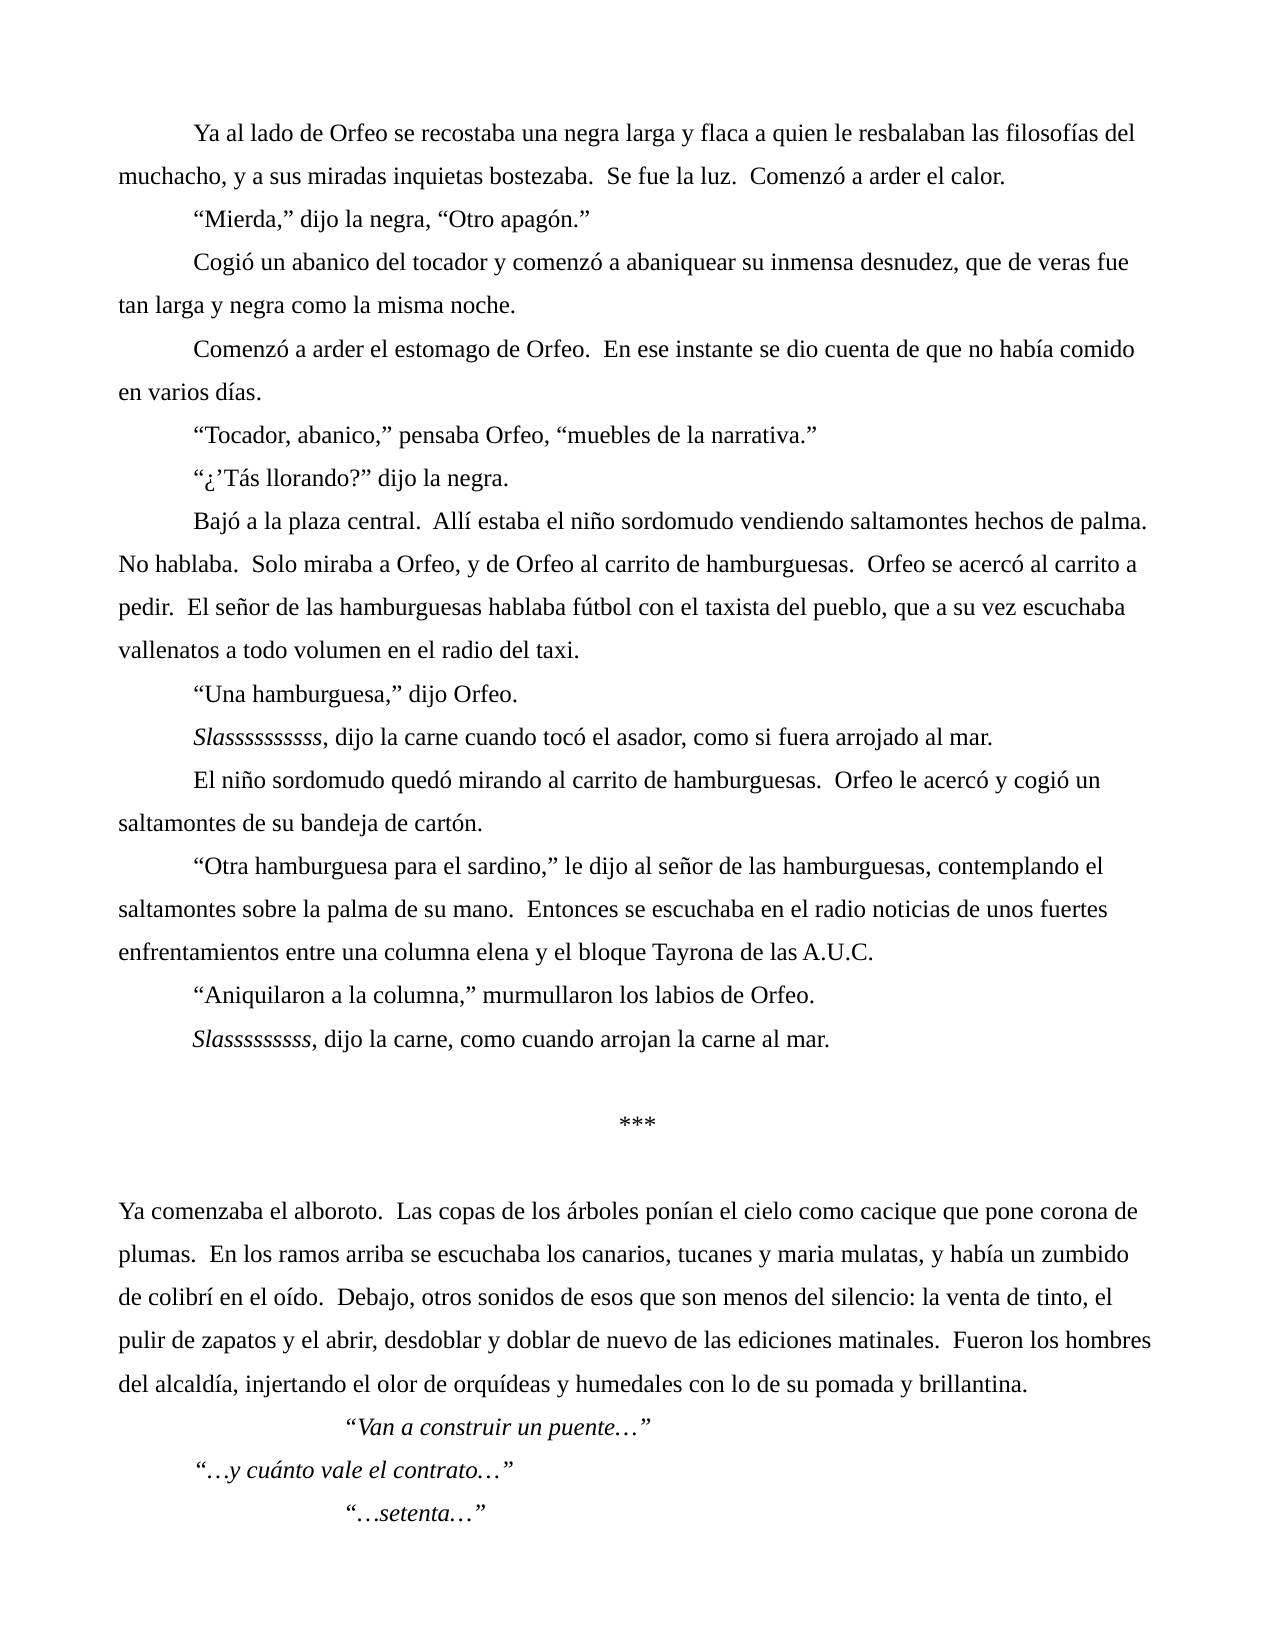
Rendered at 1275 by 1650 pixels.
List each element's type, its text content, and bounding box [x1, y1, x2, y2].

text Comenzó a arder el estomago de Orfeo. En ese instante se dio cuenta de que no había comido en varios días. [118, 334, 1157, 406]
text Cogió un abanico del tocador y comenzó a abaniquear su inmensa desnudez, que de veras fue tan larga y negra como la misma noche. [118, 247, 1157, 319]
text Slassssssssss, dijo la carne cuando tocó el asador, como si fuera arrojado al mar. [118, 722, 1157, 751]
text El niño sordomudo quedó mirando al carrito de hamburguesas. Orfeo le acercó y cogió un saltamontes de su bandeja de cartón. [118, 765, 1157, 837]
text Ya al lado de Orfeo se recostaba una negra larga y flaca a quien le resbalaban las filosofías del muchacho, y a sus miradas inquietas bostezaba. Se fue la luz. Comenzó a arder el calor. [118, 118, 1157, 190]
text Ya comenzaba el alboroto. Las copas de los árboles ponían el cielo como cacique que pone corona de plumas. En los ramos arriba se escuchaba los canarios, tucanes y maria mulatas, y había un zumbido de colibrí en el oído. Debajo, otros sonidos de esos que son menos del silencio: la venta de tinto, el pulir de zapatos y el abrir, desdoblar y doblar de nuevo de las ediciones matinales. Fueron los hombres del alcaldía, injertando el olor de orquídeas y humedales con lo de su pomada y brillantina. [118, 1196, 1157, 1397]
text “Otra hamburguesa para el sardino,” le dijo al señor de las hamburguesas, contemplando el saltamontes sobre la palma de su mano. Entonces se escuchaba en el radio noticias de unos fuertes enfrentamientos entre una columna elena y el bloque Tayrona de las A.U.C. [118, 851, 1157, 966]
text “Tocador, abanico,” pensaba Orfeo, “muebles de la narrativa.” [118, 420, 1157, 449]
text “…y cuánto vale el contrato…” [118, 1455, 1157, 1484]
text “Mierda,” dijo la negra, “Otro apagón.” [118, 204, 1157, 233]
text “…setenta…” [343, 1498, 1157, 1527]
text “¿’Tás llorando?” dijo la negra. [118, 463, 1157, 492]
text “Van a construir un puente…” [343, 1412, 1157, 1441]
text “Aniquilaron a la columna,” murmullaron los labios de Orfeo. [118, 981, 1157, 1009]
text Bajó a la plaza central. Allí estaba el niño sordomudo vendiendo saltamontes hechos de palma. No hablaba. Solo miraba a Orfeo, y de Orfeo al carrito de hamburguesas. Orfeo se acercó al carrito a pedir. El señor de las hamburguesas hablaba fútbol con el taxista del pueblo, que a su vez escuchaba vallenatos a todo volumen en el radio del taxi. [118, 506, 1157, 664]
text *** [118, 1110, 1157, 1139]
text Slasssssssss, dijo la carne, como cuando arrojan la carne al mar. [118, 1024, 1157, 1052]
text “Una hamburguesa,” dijo Orfeo. [118, 679, 1157, 707]
